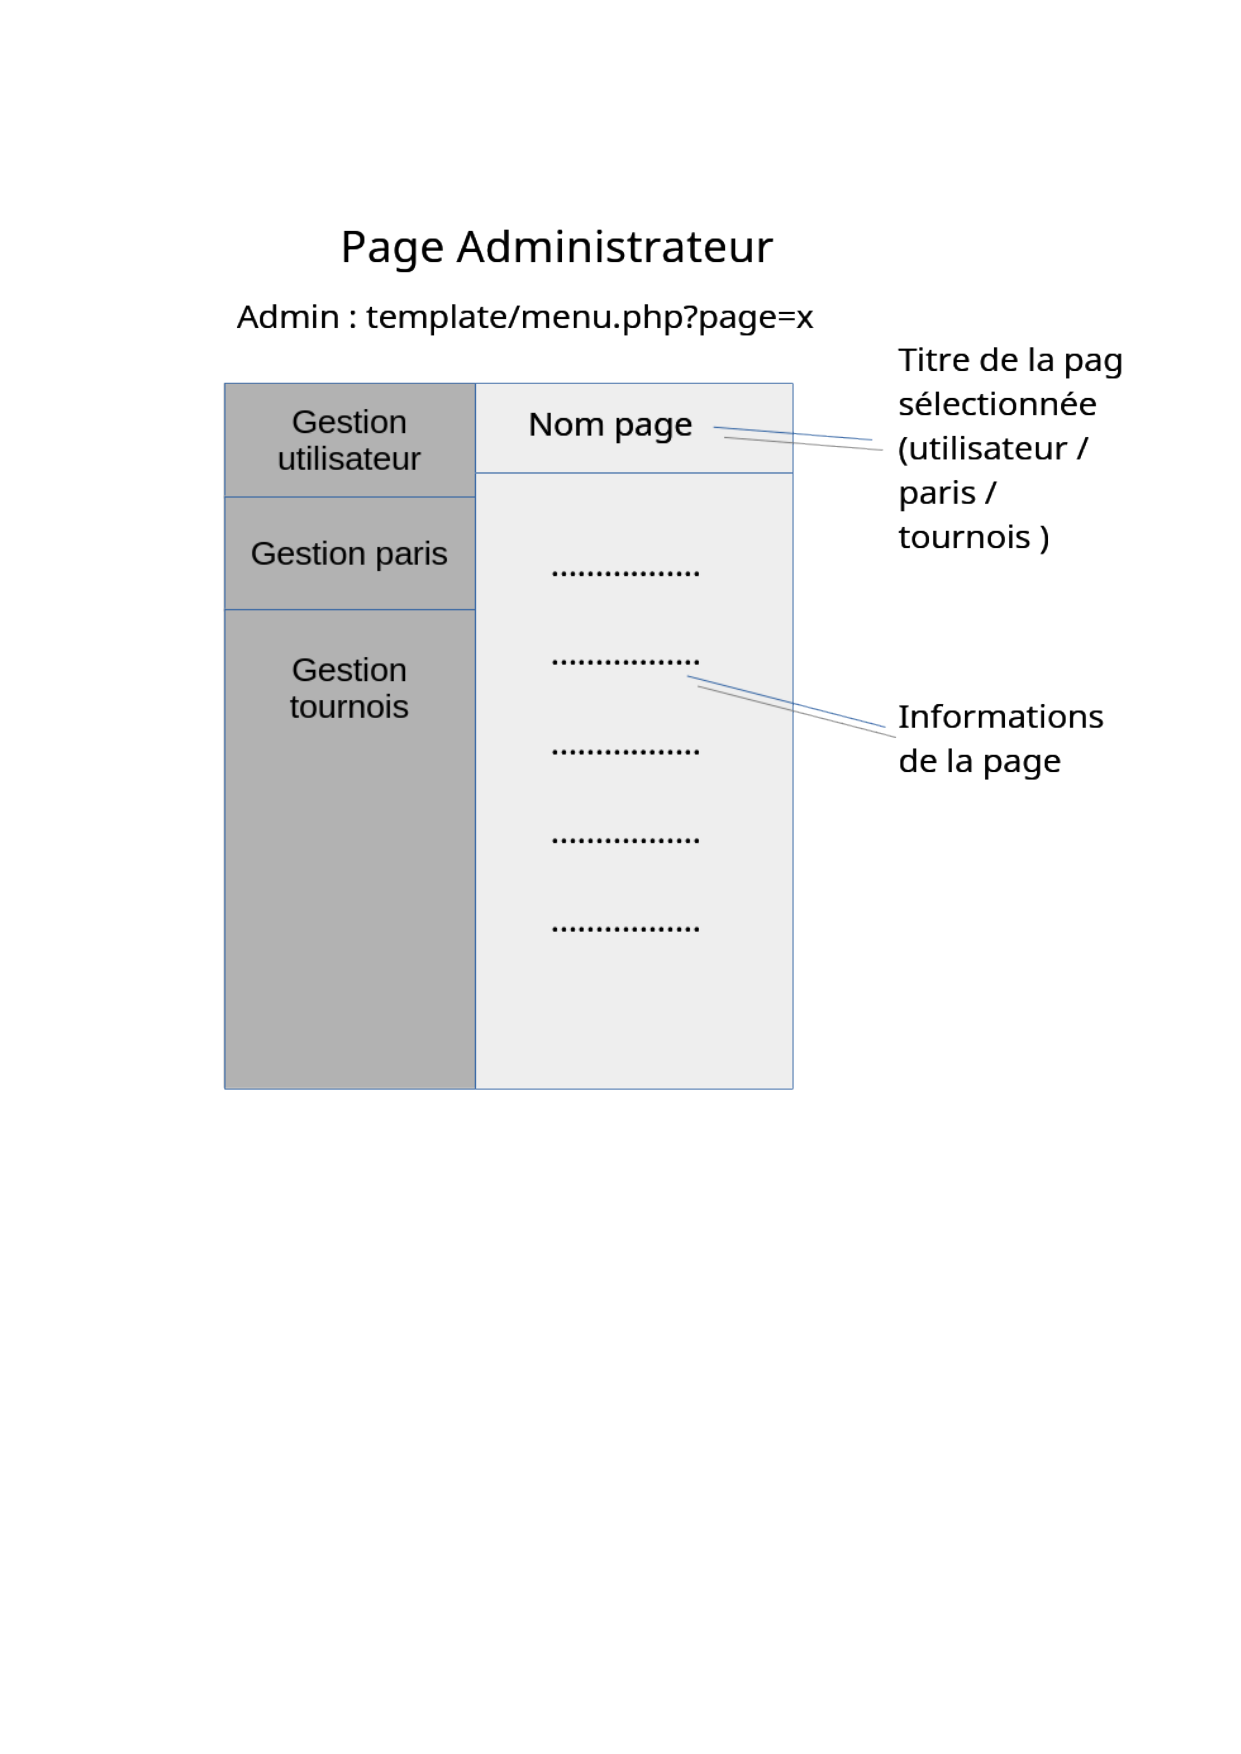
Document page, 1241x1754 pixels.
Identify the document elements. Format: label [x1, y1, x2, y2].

picture [118, 165, 1123, 1586]
